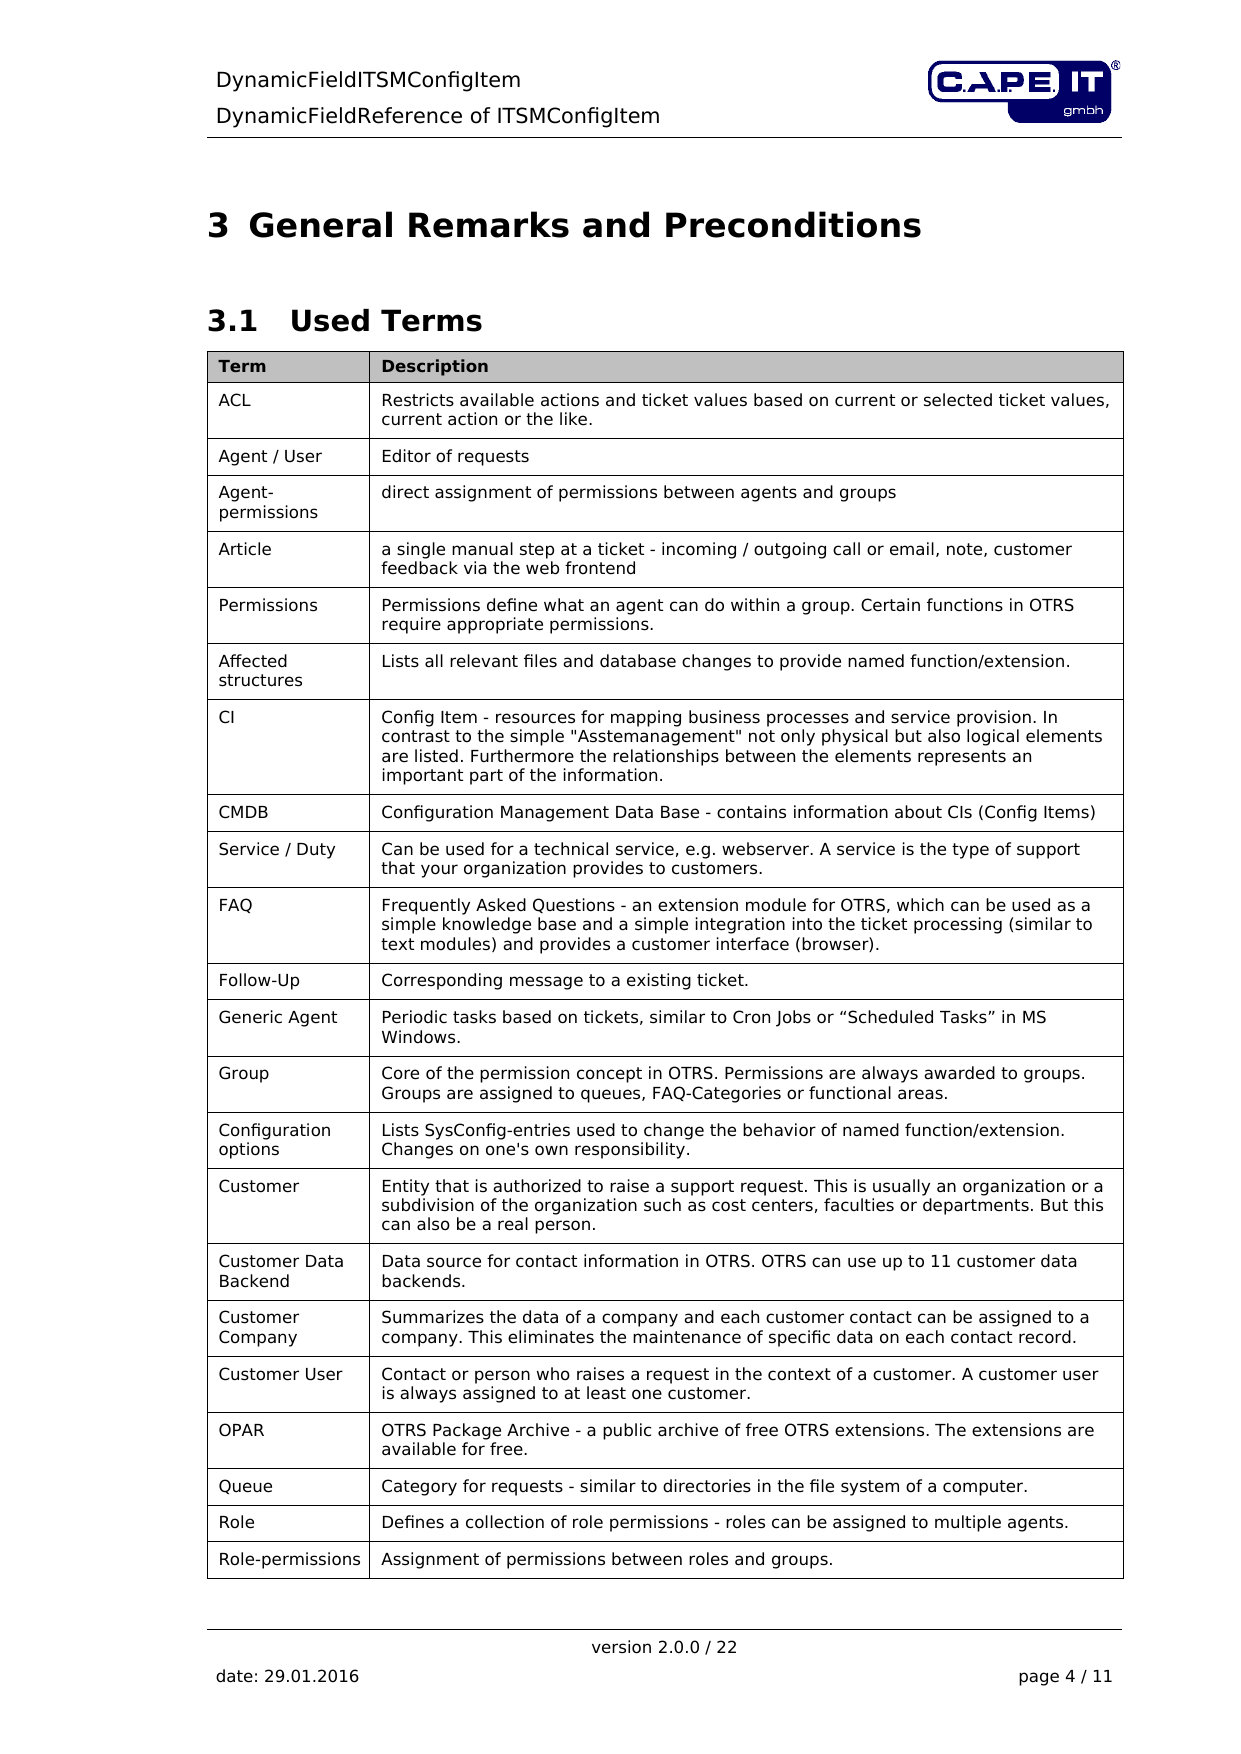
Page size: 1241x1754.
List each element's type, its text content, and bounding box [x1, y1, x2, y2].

table_cell ACL [208, 383, 369, 438]
table_cell Service / Duty [208, 832, 369, 887]
table_cell Config Item - resources for mapping business processes and service provision. In contrast to the simple "Asstemanagement" not only physical but also logical elements are listed. Furthermore the relationships between the elements represents an important part of the information. [370, 700, 1123, 794]
table_cell Contact or person who raises a request in the context of a customer. A customer user is always assigned to at least one customer. [370, 1357, 1123, 1412]
table_cell Frequently Asked Questions - an extension module for OTRS, which can be used as a simple knowledge base and a simple integration into the ticket processing (similar to text modules) and provides a customer interface (browser). [370, 888, 1123, 963]
table_cell Role [208, 1506, 369, 1541]
table_cell CMDB [208, 795, 369, 831]
table_cell a single manual step at a ticket - incoming / outgoing call or email, note, customer feedback via the web frontend [370, 532, 1123, 587]
table_cell Generic Agent [208, 1000, 369, 1056]
table_cell Core of the permission concept in OTRS. Permissions are always awarded to groups. Groups are assigned to queues, FAQ-Categories or functional areas. [370, 1057, 1123, 1112]
table_cell Role-permissions [208, 1542, 369, 1578]
table_cell Lists all relevant files and database changes to provide named function/extension. [370, 644, 1123, 699]
table_cell Assignment of permissions between roles and groups. [370, 1542, 1123, 1578]
table_header Description [370, 352, 1123, 382]
table_cell Agent-permissions [208, 476, 369, 531]
table_cell Category for requests - similar to directories in the file system of a computer. [370, 1469, 1123, 1505]
table_cell Permissions define what an agent can do within a group. Certain functions in OTRS require appropriate permissions. [370, 588, 1123, 643]
table_cell Corresponding message to a existing ticket. [370, 964, 1123, 999]
table_cell Customer Data Backend [208, 1244, 369, 1299]
subtitle Used Terms [207, 304, 1122, 338]
table_cell Queue [208, 1469, 369, 1505]
table_cell Data source for contact information in OTRS. OTRS can use up to 11 customer data backends. [370, 1244, 1123, 1299]
table_cell Affected structures [208, 644, 369, 699]
subtitle General Remarks and Preconditions [207, 207, 1122, 245]
table_cell direct assignment of permissions between agents and groups [370, 476, 1123, 531]
table_cell Lists SysConfig-entries used to change the behavior of named function/extension. Changes on one's own responsibility. [370, 1113, 1123, 1168]
table_cell Summarizes the data of a company and each customer contact can be assigned to a company. This eliminates the maintenance of specific data on each contact record. [370, 1301, 1123, 1356]
table_cell Follow-Up [208, 964, 369, 999]
table_cell Defines a collection of role permissions - roles can be assigned to multiple agents. [370, 1506, 1123, 1541]
table_cell FAQ [208, 888, 369, 963]
picture [928, 60, 1121, 123]
table_cell Customer Company [208, 1301, 369, 1356]
table_cell Editor of requests [370, 439, 1123, 475]
table_cell Agent / User [208, 439, 369, 475]
table_cell OPAR [208, 1413, 369, 1468]
table_header Term [208, 352, 369, 382]
table_cell Configuration options [208, 1113, 369, 1168]
table_cell OTRS Package Archive - a public archive of free OTRS extensions. The extensions are available for free. [370, 1413, 1123, 1468]
table_cell Permissions [208, 588, 369, 643]
table_cell Entity that is authorized to raise a support request. This is usually an organization or a subdivision of the organization such as cost centers, faculties or departments. But this can also be a real person. [370, 1169, 1123, 1243]
table_cell Article [208, 532, 369, 587]
table_cell Group [208, 1057, 369, 1112]
table_cell CI [208, 700, 369, 794]
table_cell Customer User [208, 1357, 369, 1412]
table_cell Restricts available actions and ticket values based on current or selected ticket values, current action or the like. [370, 383, 1123, 438]
table_cell Periodic tasks based on tickets, similar to Cron Jobs or “Scheduled Tasks” in MS Windows. [370, 1000, 1123, 1056]
table_cell Configuration Management Data Base - contains information about CIs (Config Items) [370, 795, 1123, 831]
table_cell Can be used for a technical service, e.g. webserver. A service is the type of support that your organization provides to customers. [370, 832, 1123, 887]
table_cell Customer [208, 1169, 369, 1243]
